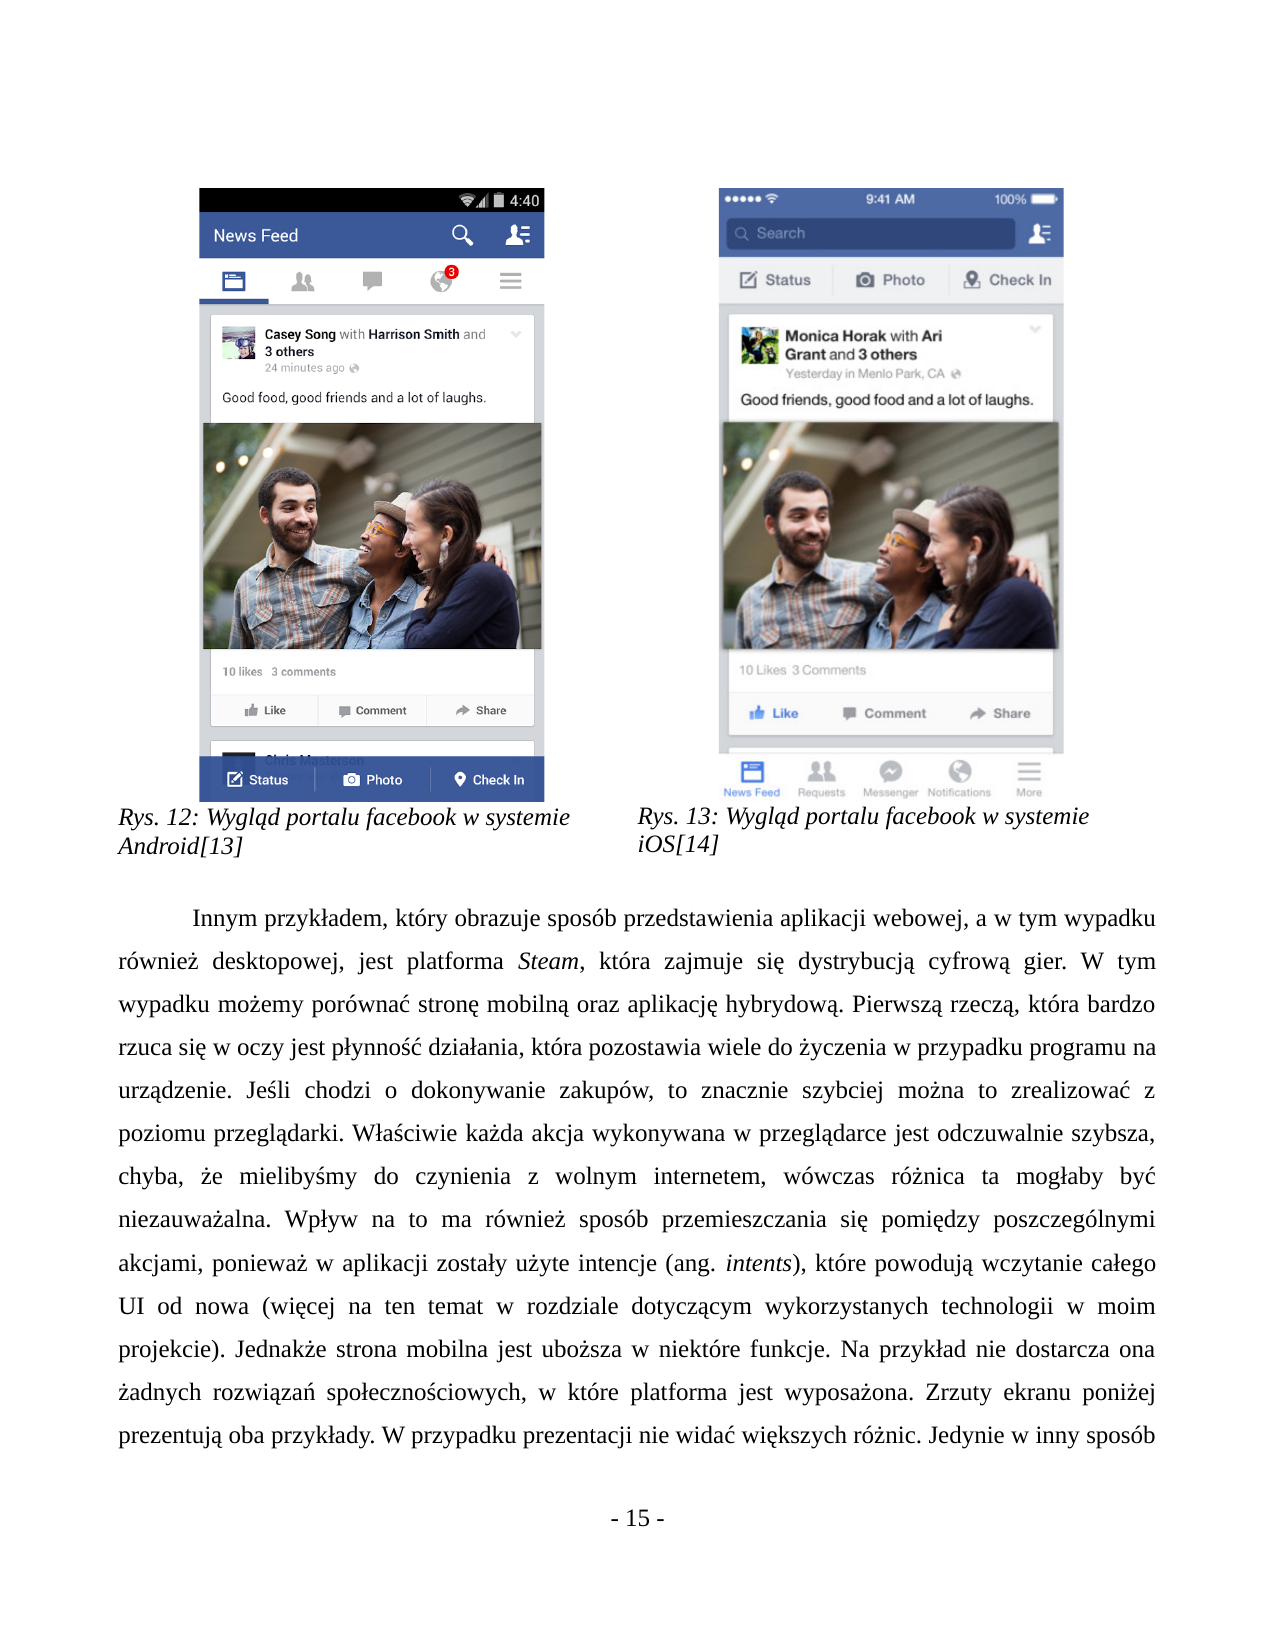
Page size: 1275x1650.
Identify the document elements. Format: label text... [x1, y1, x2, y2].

picture [199, 188, 545, 802]
picture [718, 188, 1064, 801]
text Innym przykładem, który obrazuje sposób przedstawienia aplikacji webowej, a w tym wypadku również desktopowej, jest platforma Steam, która zajmuje się dystrybucją cyfrową gier. W tym wypadku możemy porównać stronę mobilną oraz aplikację hybrydową. Pierwszą rzeczą, która bardzo rzuca się w oczy jest płynność działania, która pozostawia wiele do życzenia w przypadku programu na urządzenie. Jeśli chodzi o dokonywanie zakupów, to znacznie szybciej można to zrealizować z poziomu przeglądarki. Właściwie każda akcja wykonywana w przeglądarce jest odczuwalnie szybsza, chyba, że mielibyśmy do czynienia z wolnym internetem, wówczas różnica ta mogłaby być niezauważalna. Wpływ na to ma również sposób przemieszczania się pomiędzy poszczególnymi akcjami, ponieważ w aplikacji zostały użyte intencje (ang. intents), które powodują wczytanie całego UI od nowa (więcej na ten temat w rozdziale dotyczącym wykorzystanych technologii w moim projekcie). Jednakże strona mobilna jest uboższa w niektóre funkcje. Na przykład nie dostarcza ona żadnych rozwiązań społecznościowych, w które platforma jest wyposażona. Zrzuty ekranu poniżej prezentują oba przykłady. W przypadku prezentacji nie widać większych różnic. Jedynie w inny sposób [118, 903, 1157, 1449]
table_header [118, 176, 637, 859]
table_header [643, 809, 649, 816]
table_header [124, 810, 130, 817]
table_header [638, 176, 1157, 859]
